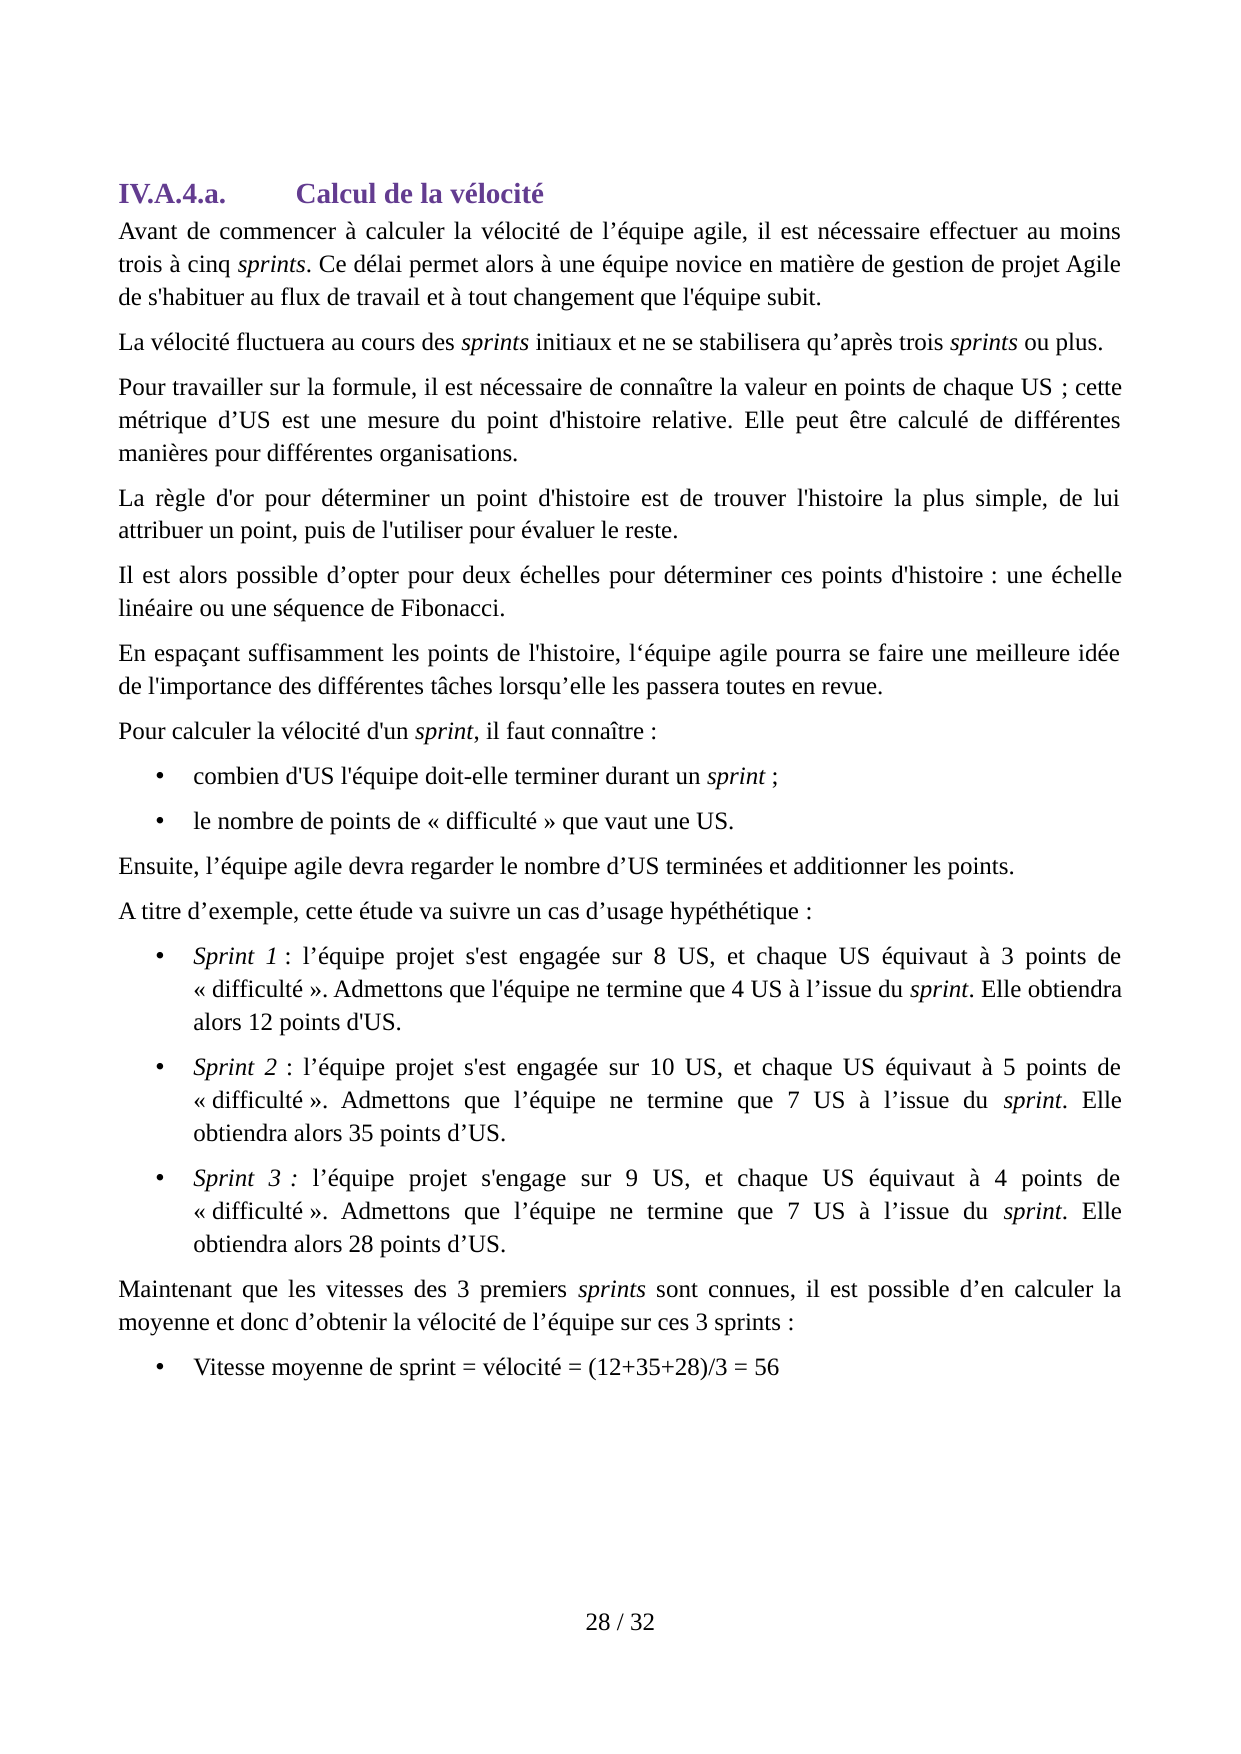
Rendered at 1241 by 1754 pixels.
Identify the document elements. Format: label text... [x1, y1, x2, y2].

text Ensuite, l’équipe agile devra regarder le nombre d’US terminées et additionner les points. [118, 851, 1122, 880]
text La vélocité fluctuera au cours des sprints initiaux et ne se stabilisera qu’après trois sprints ou plus. [118, 327, 1122, 356]
list Sprint 1 : l’équipe projet s'est engagée sur 8 US, et chaque US équivaut à 3 points de « difficulté ». Admettons que l'équipe ne termine que 4 US à l’issue du sprint. Elle obtiendra alors 12 points d'US. [156, 941, 1122, 1036]
list Sprint 2 : l’équipe projet s'est engagée sur 10 US, et chaque US équivaut à 5 points de « difficulté ». Admettons que l’équipe ne termine que 7 US à l’issue du sprint. Elle obtiendra alors 35 points d’US. [156, 1052, 1122, 1147]
text Pour travailler sur la formule, il est nécessaire de connaître la valeur en points de chaque US ; cette métrique d’US est une mesure du point d'histoire relative. Elle peut être calculé de différentes manières pour différentes organisations. [118, 372, 1122, 466]
text Il est alors possible d’opter pour deux échelles pour déterminer ces points d'histoire : une échelle linéaire ou une séquence de Fibonacci. [118, 561, 1122, 622]
list Sprint 3 : l’équipe projet s'engage sur 9 US, et chaque US équivaut à 4 points de « difficulté ». Admettons que l’équipe ne termine que 7 US à l’issue du sprint. Elle obtiendra alors 28 points d’US. [156, 1163, 1122, 1257]
text A titre d’exemple, cette étude va suivre un cas d’usage hypéthétique : [118, 896, 1122, 925]
text Avant de commencer à calculer la vélocité de l’équipe agile, il est nécessaire effectuer au moins trois à cinq sprints. Ce délai permet alors à une équipe novice en matière de gestion de projet Agile de s'habituer au flux de travail et à tout changement que l'équipe subit. [118, 216, 1122, 311]
text En espaçant suffisamment les points de l'histoire, l‘équipe agile pourra se faire une meilleure idée de l'importance des différentes tâches lorsqu’elle les passera toutes en revue. [118, 638, 1122, 700]
list le nombre de points de « difficulté » que vaut une US. [156, 806, 1122, 835]
subtitle Calcul de la vélocité [118, 176, 1122, 210]
text La règle d'or pour déterminer un point d'histoire est de trouver l'histoire la plus simple, de lui attribuer un point, puis de l'utiliser pour évaluer le reste. [118, 483, 1122, 544]
list Vitesse moyenne de sprint = vélocité = (12+35+28)/3 = 56 [156, 1352, 1122, 1380]
list combien d'US l'équipe doit-elle terminer durant un sprint ; [156, 761, 1122, 790]
text Maintenant que les vitesses des 3 premiers sprints sont connues, il est possible d’en calculer la moyenne et donc d’obtenir la vélocité de l’équipe sur ces 3 sprints : [118, 1274, 1122, 1335]
text Pour calculer la vélocité d'un sprint, il faut connaître : [118, 716, 1122, 745]
